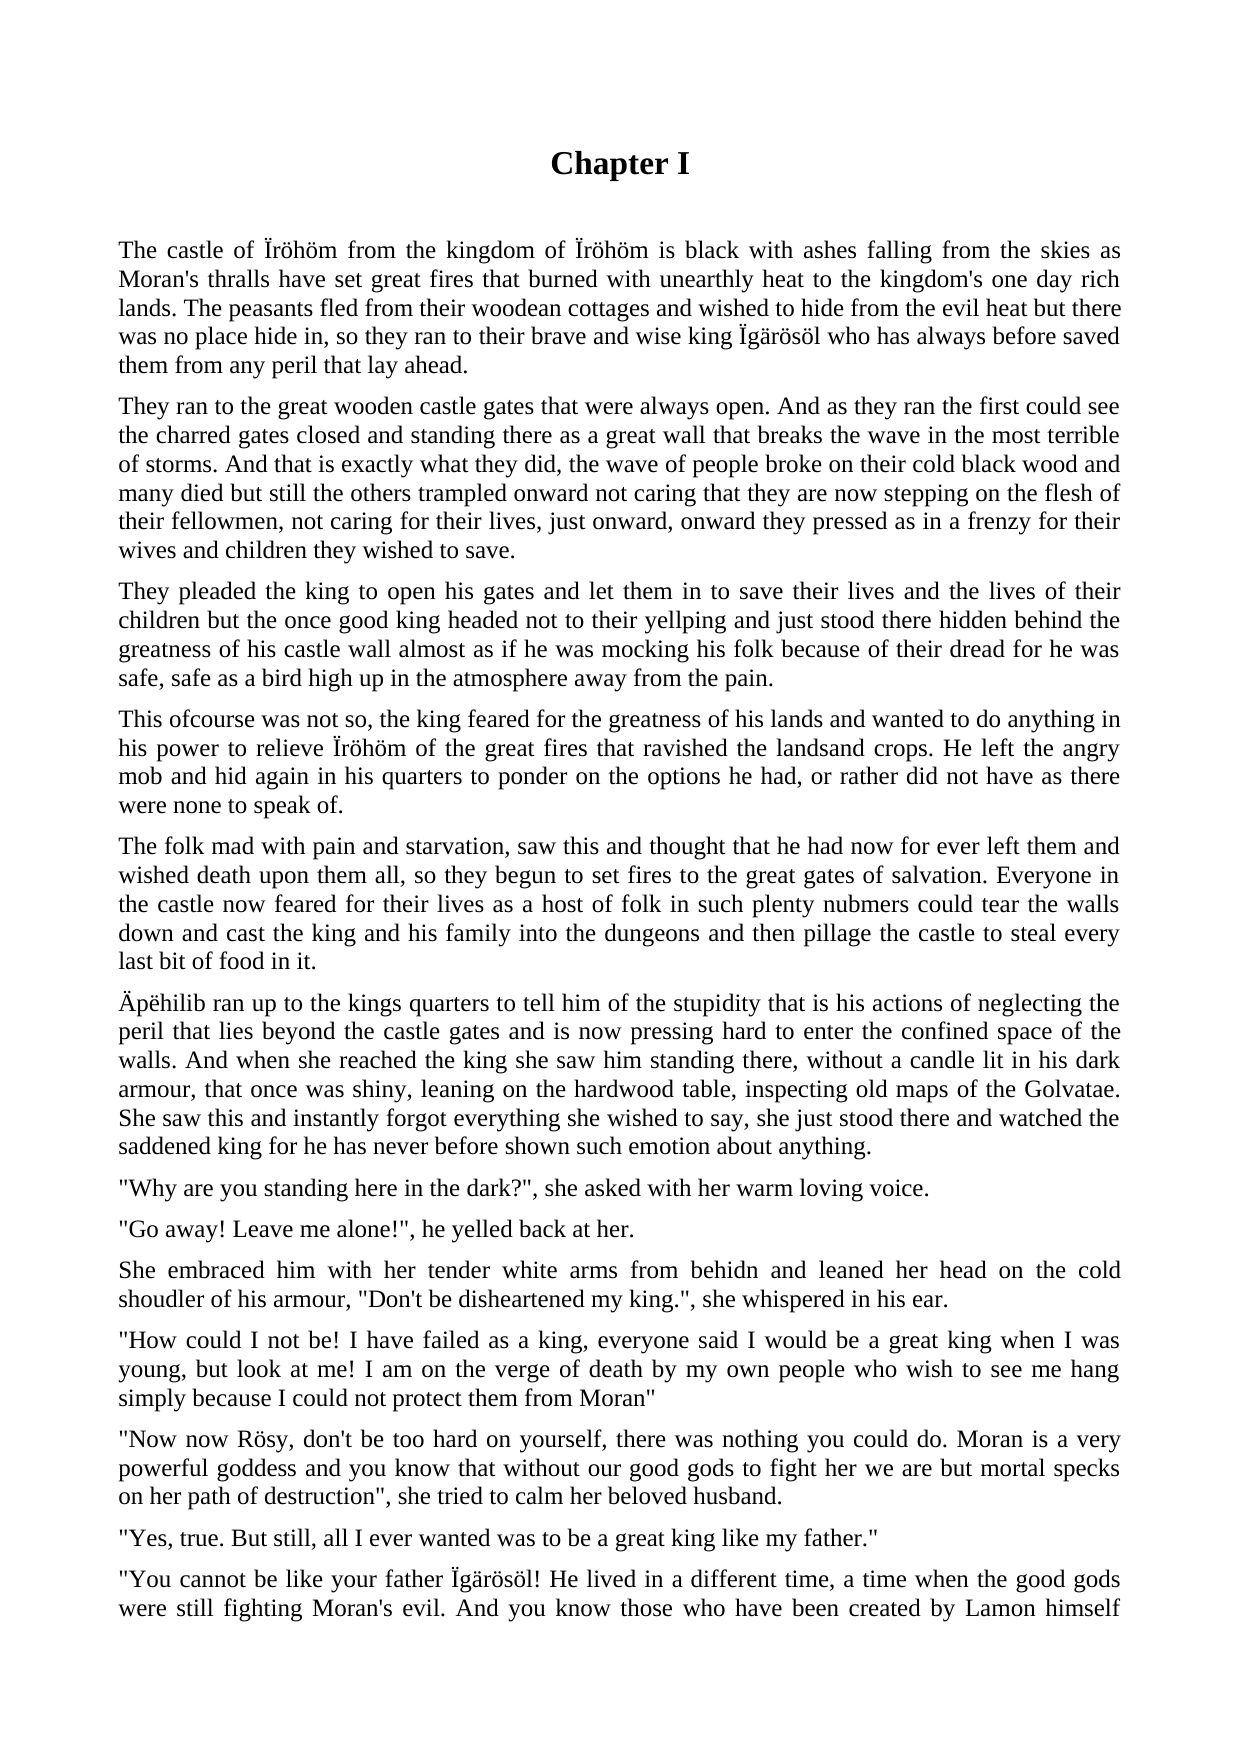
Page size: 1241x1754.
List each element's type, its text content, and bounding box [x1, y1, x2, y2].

text This ofcourse was not so, the king feared for the greatness of his lands and wanted to do anything in his power to relieve Ïröhöm of the great fires that ravished the landsand crops. He left the angry mob and hid again in his quarters to ponder on the options he had, or rather did not have as there were none to speak of. [118, 704, 1122, 819]
text "Go away! Leave me alone!", he yelled back at her. [118, 1214, 1122, 1243]
text They ran to the great wooden castle gates that were always open. And as they ran the first could see the charred gates closed and standing there as a great wall that breaks the wave in the most terrible of storms. And that is exactly what they did, the wave of people broke on their cold black wood and many died but still the others trampled onward not caring that they are now stepping on the flesh of their fellowmen, not caring for their lives, just onward, onward they pressed as in a frenzy for their wives and children they wished to save. [118, 391, 1122, 564]
text The folk mad with pain and starvation, saw this and thought that he had now for ever left them and wished death upon them all, so they begun to set fires to the great gates of salvation. Everyone in the castle now feared for their lives as a host of folk in such plenty nubmers could tear the walls down and cast the king and his family into the dungeons and then pillage the castle to steal every last bit of food in it. [118, 831, 1122, 975]
text "Why are you standing here in the dark?", she asked with her warm loving voice. [118, 1173, 1122, 1201]
text Äpëhilib ran up to the kings quarters to tell him of the stupidity that is his actions of neglecting the peril that lies beyond the castle gates and is now pressing hard to enter the confined space of the walls. And when she reached the king she saw him standing there, without a candle lit in his dark armour, that once was shiny, leaning on the hardwood table, inspecting old maps of the Golvatae. She saw this and instantly forgot everything she wished to say, she just stood there and watched the saddened king for he has never before shown such emotion about anything. [118, 988, 1122, 1160]
text "How could I not be! I have failed as a king, everyone said I would be a great king when I was young, but look at me! I am on the verge of death by my own people who wish to see me hang simply because I could not protect them from Moran" [118, 1325, 1122, 1411]
text "You cannot be like your father Ïgärösöl! He lived in a different time, a time when the good gods were still fighting Moran's evil. And you know those who have been created by Lamon himself [118, 1564, 1122, 1621]
text The castle of Ïröhöm from the kingdom of Ïröhöm is black with ashes falling from the skies as Moran's thralls have set great fires that burned with unearthly heat to the kingdom's one day rich lands. The peasants fled from their woodean cottages and wished to hide from the evil heat but there was no place hide in, so they ran to their brave and wise king Ïgärösöl who has always before saved them from any peril that lay ahead. [118, 235, 1122, 379]
text They pleaded the king to open his gates and let them in to save their lives and the lives of their children but the once good king headed not to their yellping and just stood there hidden behind the greatness of his castle wall almost as if he was mocking his folk because of their dread for he was safe, safe as a bird high up in the atmosphere away from the pain. [118, 576, 1122, 691]
text "Yes, true. But still, all I ever wanted was to be a great king like my father." [118, 1523, 1122, 1551]
text "Now now Rösy, don't be too hard on yourself, there was nothing you could do. Moran is a very powerful goddess and you know that without our good gods to fight her we are but mortal specks on her path of destruction", she tried to calm her beloved husband. [118, 1424, 1122, 1510]
subtitle Chapter I [118, 143, 1122, 181]
text She embraced him with her tender white arms from behidn and leaned her head on the cold shoudler of his armour, "Don't be disheartened my king.", she whispered in his ear. [118, 1255, 1122, 1313]
